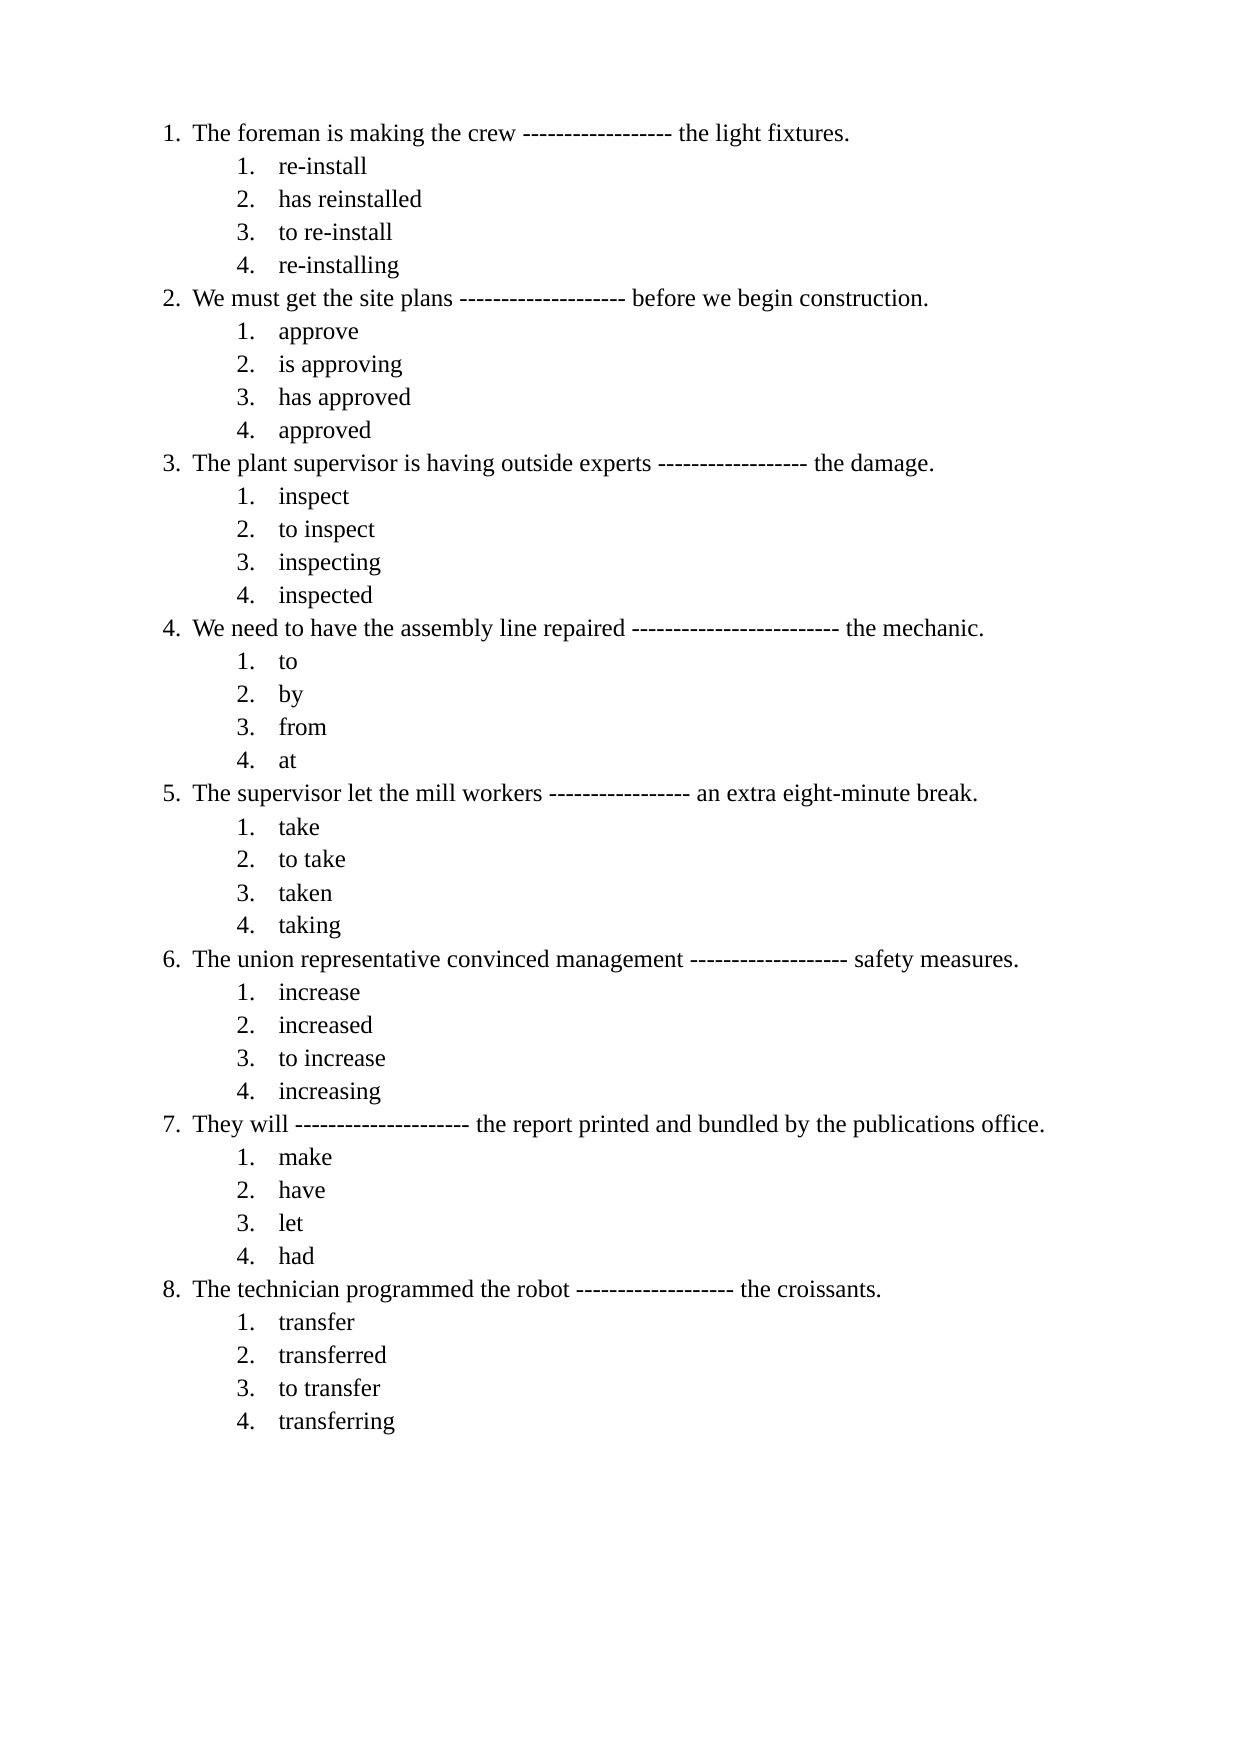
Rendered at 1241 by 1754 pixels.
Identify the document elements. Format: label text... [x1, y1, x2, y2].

list has reinstalled [236, 184, 1122, 213]
list to [236, 646, 1122, 675]
list increased [236, 1010, 1122, 1038]
list transferred [236, 1340, 1122, 1369]
list taken [236, 878, 1122, 906]
list We need to have the assembly line repaired ------------------------- the mechanic. [162, 613, 1122, 642]
list The foreman is making the crew ------------------ the light fixtures. [162, 118, 1122, 147]
list to transfer [236, 1373, 1122, 1402]
list The union representative convinced management ------------------- safety measures. [162, 944, 1122, 972]
list is approving [236, 349, 1122, 378]
list The supervisor let the mill workers ----------------- an extra eight-minute break. [162, 778, 1122, 807]
list had [236, 1241, 1122, 1269]
list taking [236, 911, 1122, 939]
list re-installing [236, 250, 1122, 279]
list at [236, 746, 1122, 774]
list approve [236, 316, 1122, 345]
list inspected [236, 580, 1122, 609]
list take [236, 812, 1122, 840]
list inspecting [236, 547, 1122, 576]
list The plant supervisor is having outside experts ------------------ the damage. [162, 448, 1122, 477]
list by [236, 679, 1122, 708]
list to inspect [236, 514, 1122, 543]
list have [236, 1175, 1122, 1203]
list to re-install [236, 217, 1122, 246]
list approved [236, 415, 1122, 444]
list increase [236, 977, 1122, 1005]
list re-install [236, 151, 1122, 180]
list The technician programmed the robot ------------------- the croissants. [162, 1274, 1122, 1303]
list has approved [236, 382, 1122, 411]
list let [236, 1208, 1122, 1237]
list We must get the site plans -------------------- before we begin construction. [162, 283, 1122, 312]
list increasing [236, 1076, 1122, 1104]
list from [236, 712, 1122, 741]
list to increase [236, 1043, 1122, 1071]
list to take [236, 844, 1122, 873]
list inspect [236, 481, 1122, 510]
list They will --------------------- the report printed and bundled by the publications office. [162, 1109, 1122, 1137]
list transferring [236, 1406, 1122, 1435]
list transfer [236, 1307, 1122, 1336]
list make [236, 1142, 1122, 1171]
